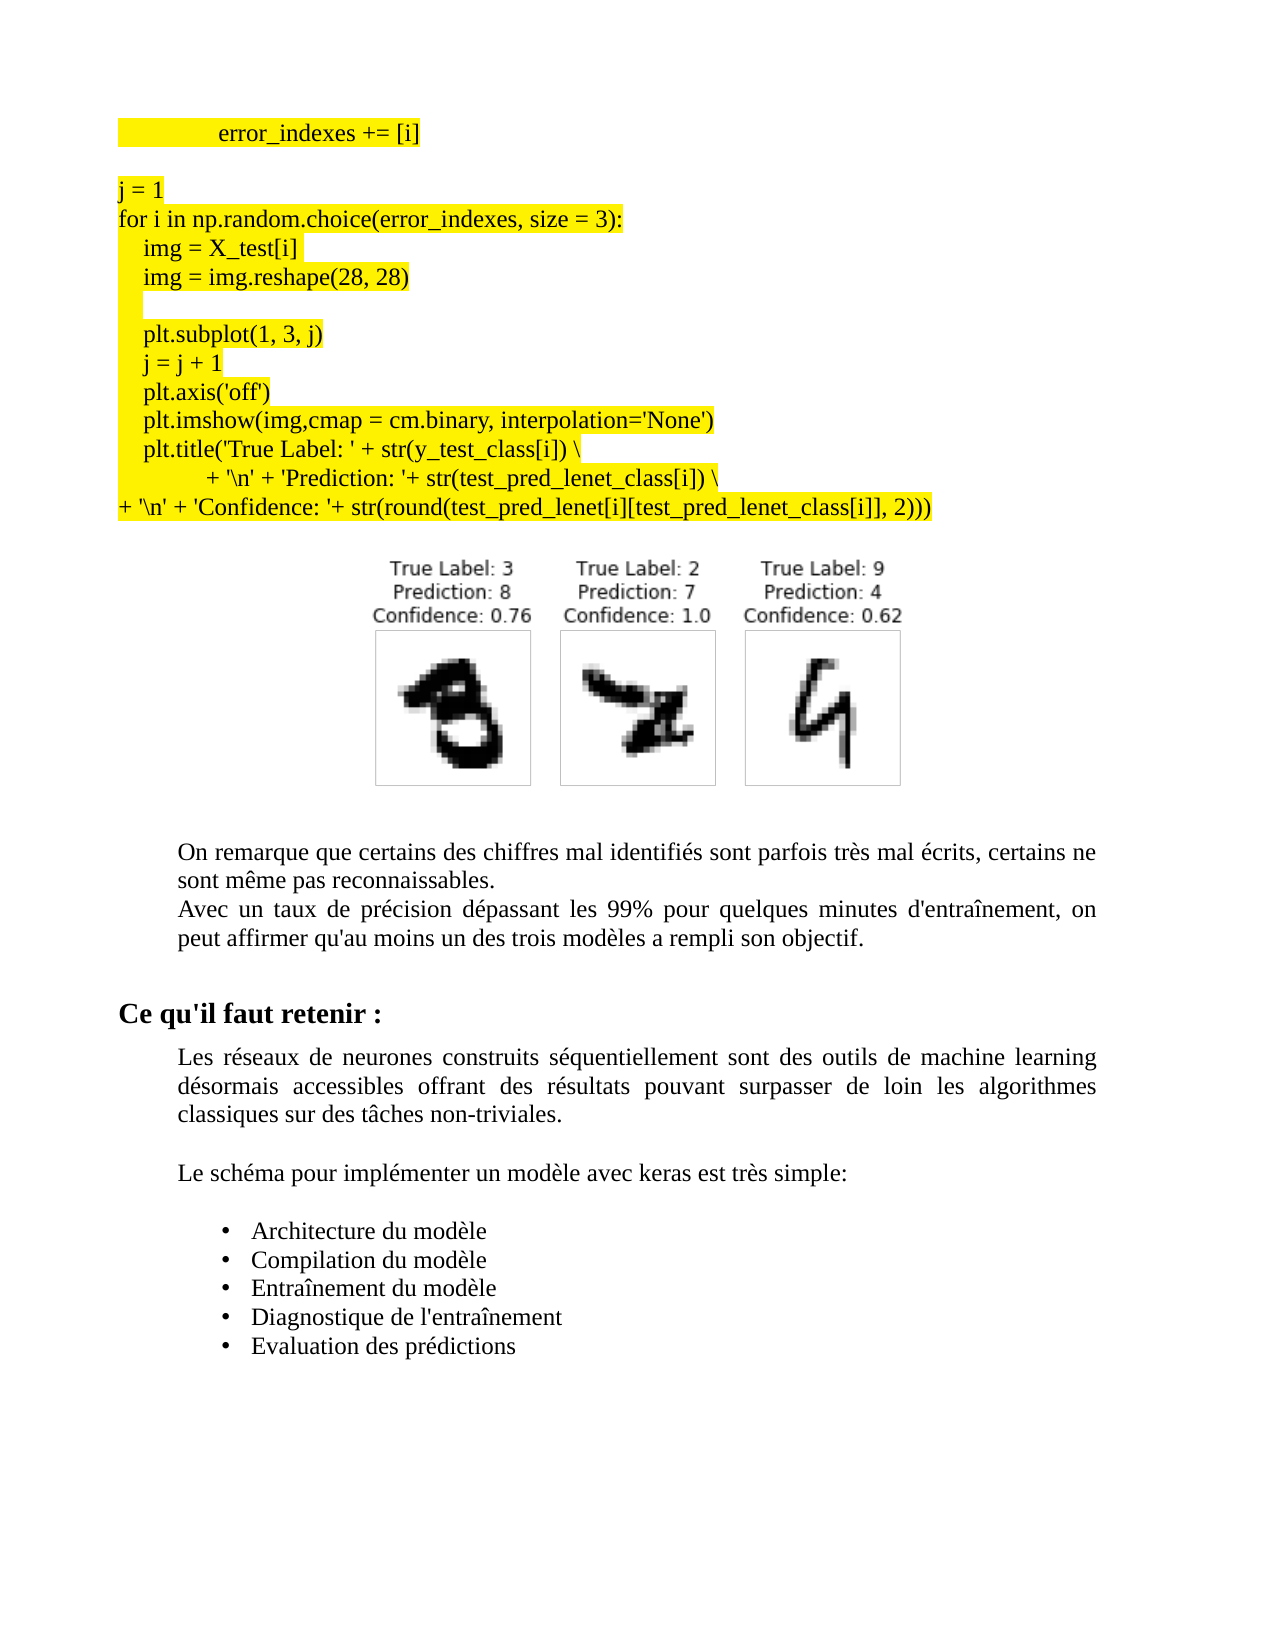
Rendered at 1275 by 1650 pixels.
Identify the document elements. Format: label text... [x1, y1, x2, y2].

text Avec un taux de précision dépassant les 99% pour quelques minutes d'entraînement, on peut affirmer qu'au moins un des trois modèles a rempli son objectif. [177, 894, 1098, 952]
text + '\n' + 'Prediction: '+ str(test_pred_lenet_class[i]) \ [118, 463, 1157, 492]
list Diagnostique de l'entraînement [221, 1302, 1098, 1331]
text Les réseaux de neurones construits séquentiellement sont des outils de machine learning désormais accessibles offrant des résultats pouvant surpasser de loin les algorithmes classiques sur des tâches non-triviales. [177, 1042, 1098, 1128]
text + '\n' + 'Confidence: '+ str(round(test_pred_lenet[i][test_pred_lenet_class[i]], 2))) [118, 492, 1157, 521]
text plt.title('True Label: ' + str(y_test_class[i]) \ [118, 434, 1157, 463]
subtitle Ce qu'il faut retenir : [118, 996, 1157, 1029]
list Architecture du modèle [221, 1216, 1098, 1245]
text img = X_test[i] [118, 233, 1157, 262]
text j = 1 [118, 176, 1157, 204]
list Entraînement du modèle [221, 1273, 1098, 1302]
text error_indexes += [i] [118, 118, 1157, 147]
text On remarque que certains des chiffres mal identifiés sont parfois très mal écrits, certains ne sont même pas reconnaissables. [177, 837, 1098, 894]
list Compilation du modèle [221, 1245, 1098, 1273]
text plt.imshow(img,cmap = cm.binary, interpolation='None') [118, 406, 1157, 434]
text Le schéma pour implémenter un modèle avec keras est très simple: [177, 1158, 1098, 1186]
list Evaluation des prédictions [221, 1331, 1098, 1360]
text plt.axis('off') [118, 377, 1157, 406]
picture [362, 549, 913, 797]
text for i in np.random.choice(error_indexes, size = 3): [118, 204, 1157, 233]
text img = img.reshape(28, 28) [118, 262, 1157, 291]
text plt.subplot(1, 3, j) [118, 319, 1157, 348]
text j = j + 1 [118, 348, 1157, 377]
